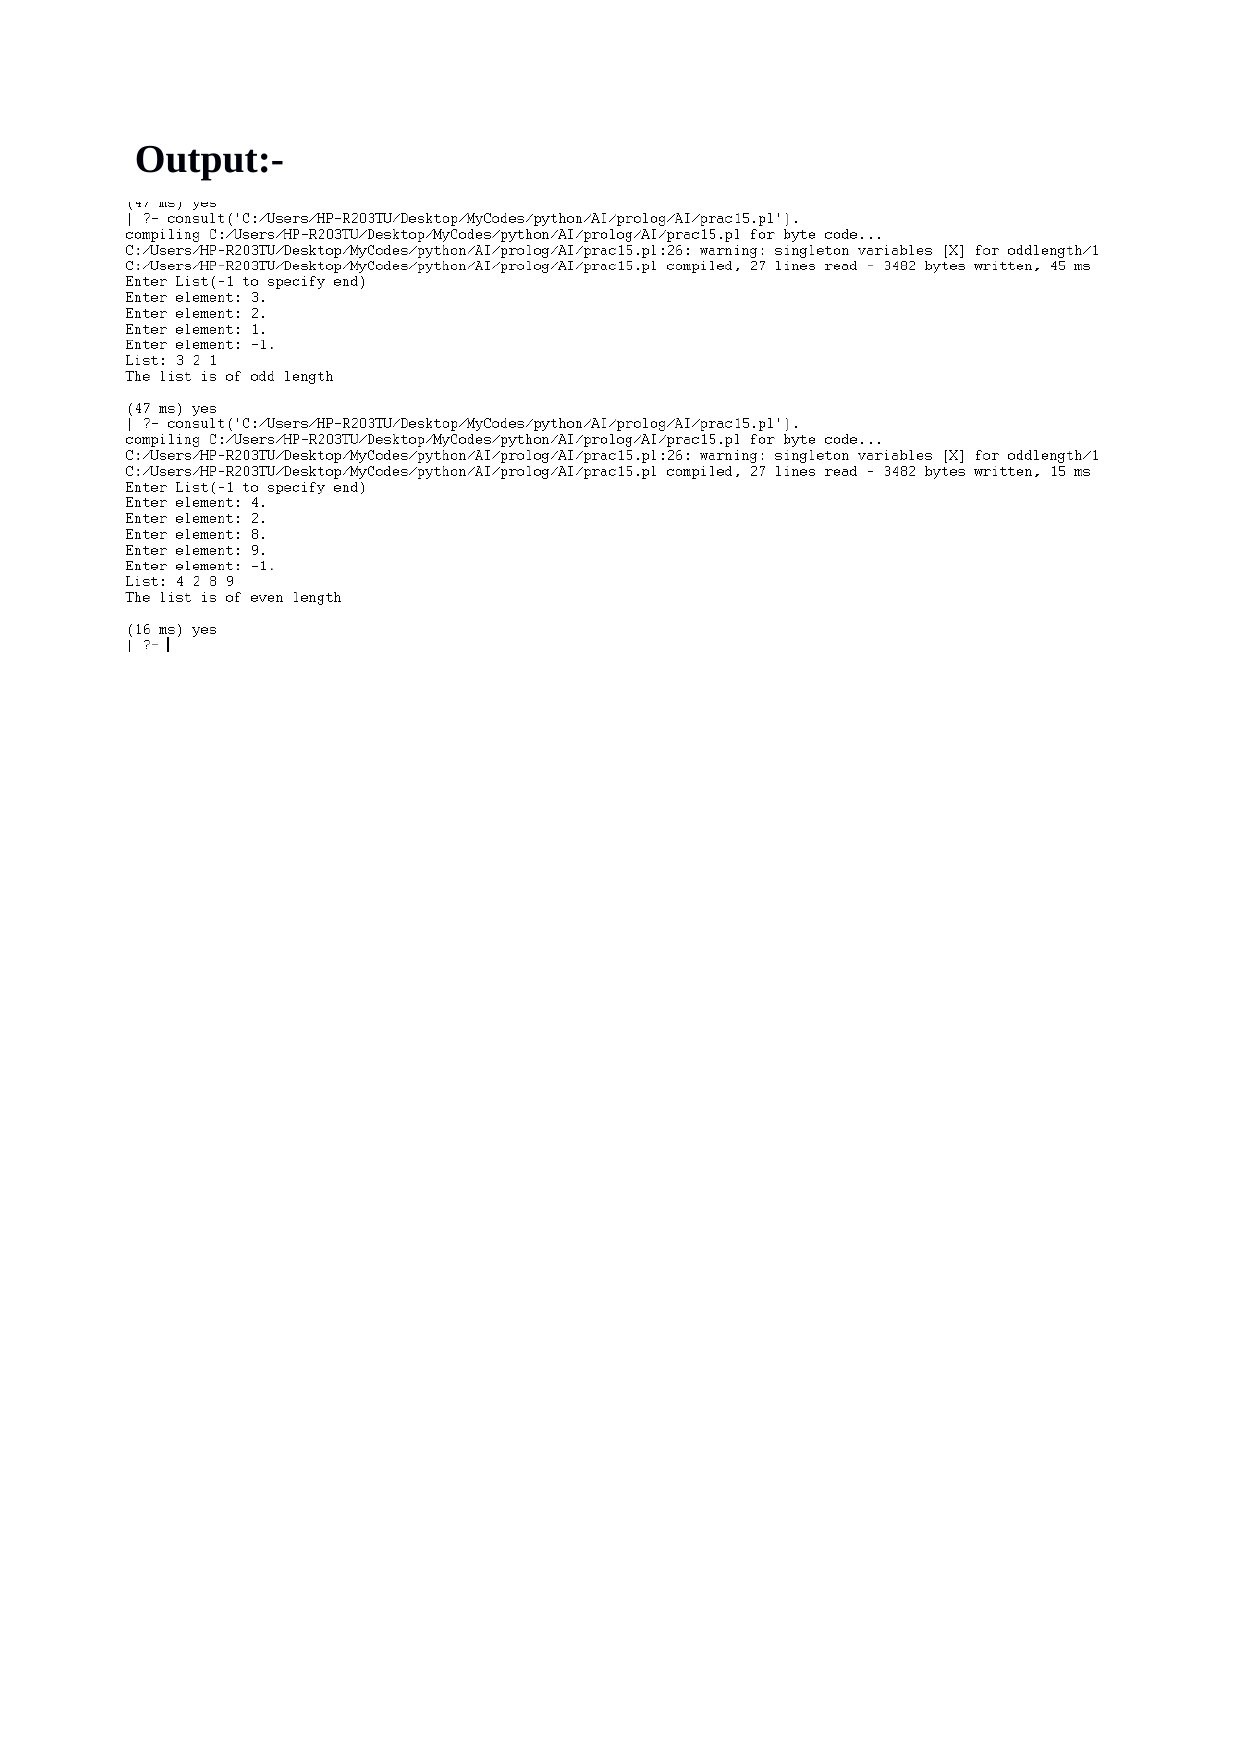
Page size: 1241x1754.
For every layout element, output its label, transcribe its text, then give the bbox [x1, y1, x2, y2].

text Output:- [134, 136, 1088, 181]
picture [125, 202, 1121, 653]
